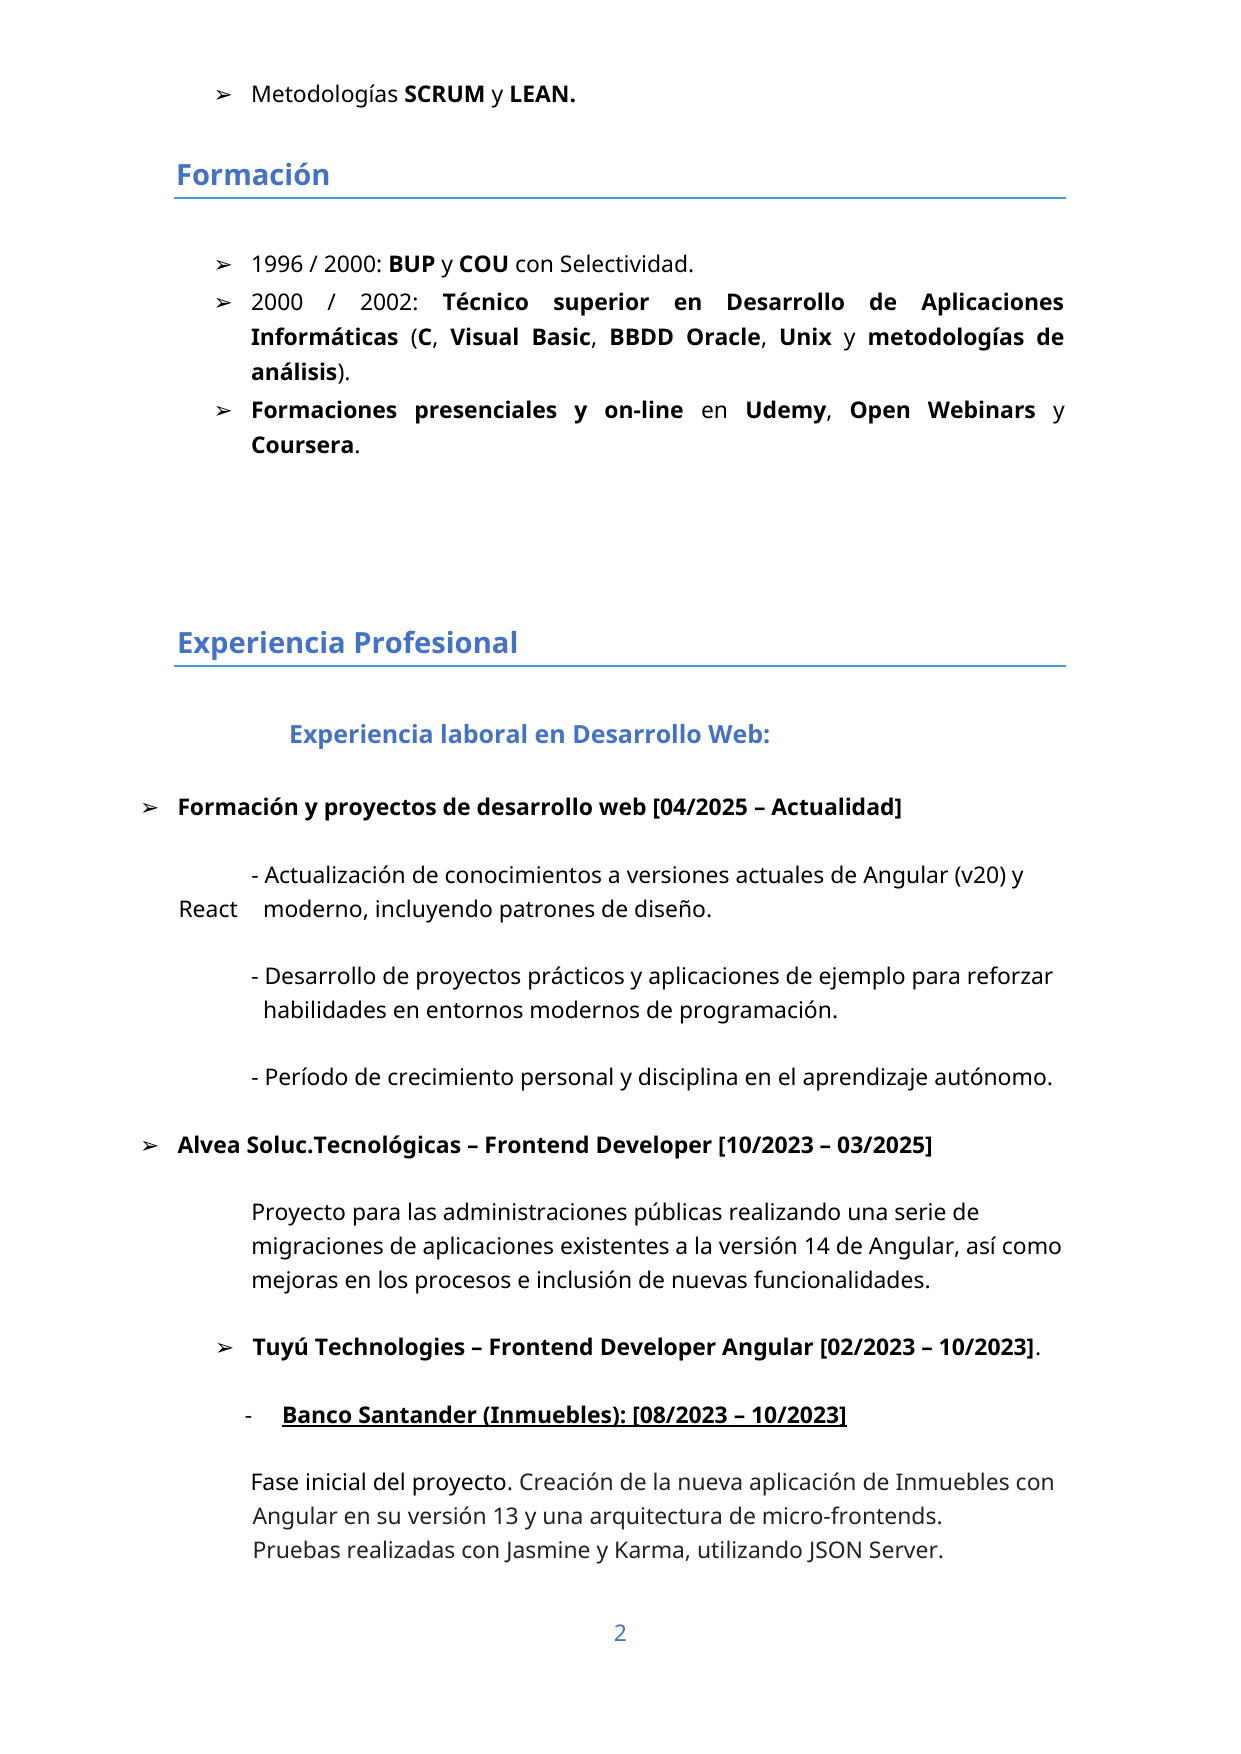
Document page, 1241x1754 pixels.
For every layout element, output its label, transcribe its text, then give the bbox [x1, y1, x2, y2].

text Proyecto para las administraciones públicas realizando una serie de [177, 1196, 1063, 1228]
list Tuyú Technologies – Frontend Developer Angular [02/2023 – 10/2023]. [215, 1331, 1067, 1363]
text migraciones de aplicaciones existentes a la versión 14 de Angular, así como [177, 1230, 1063, 1261]
list Metodologías SCRUM y LEAN. [213, 78, 1064, 109]
text - Actualización de conocimientos a versiones actuales de Angular (v20) y React moderno, incluyendo patrones de diseño. [177, 859, 1063, 924]
list Fase inicial del proyecto. Creación de la nueva aplicación de Inmuebles con Angular en su versión 13 y una arquitectura de micro-frontends. Pruebas realizadas con Jasmine y Karma, utilizando JSON Server. [215, 1466, 1067, 1565]
text mejoras en los procesos e inclusión de nuevas funcionalidades. [177, 1264, 1063, 1295]
list 1996 / 2000: BUP y COU con Selectividad. [213, 248, 1064, 279]
list - Banco Santander (Inmuebles): [08/2023 – 10/2023] [215, 1399, 1067, 1430]
list Formación y proyectos de desarrollo web [04/2025 – Actualidad] [140, 791, 1067, 823]
list Formaciones presenciales y on-line en Udemy, Open Webinars y Coursera. [213, 394, 1064, 461]
list Alvea Soluc.Tecnológicas – Frontend Developer [10/2023 – 03/2025] [140, 1129, 1067, 1160]
subtitle Experiencia Profesional [177, 622, 1067, 662]
text - Desarrollo de proyectos prácticos y aplicaciones de ejemplo para reforzar habilidades en entornos modernos de programación. [177, 960, 1063, 1025]
subtitle Experiencia laboral en Desarrollo Web: [177, 716, 1067, 750]
text - Período de crecimiento personal y disciplina en el aprendizaje autónomo. [177, 1061, 1063, 1093]
list 2000 / 2002: Técnico superior en Desarrollo de Aplicaciones Informáticas (C, Visual Basic, BBDD Oracle, Unix y metodologías de análisis). [213, 286, 1064, 387]
subtitle Formación [176, 154, 1067, 193]
